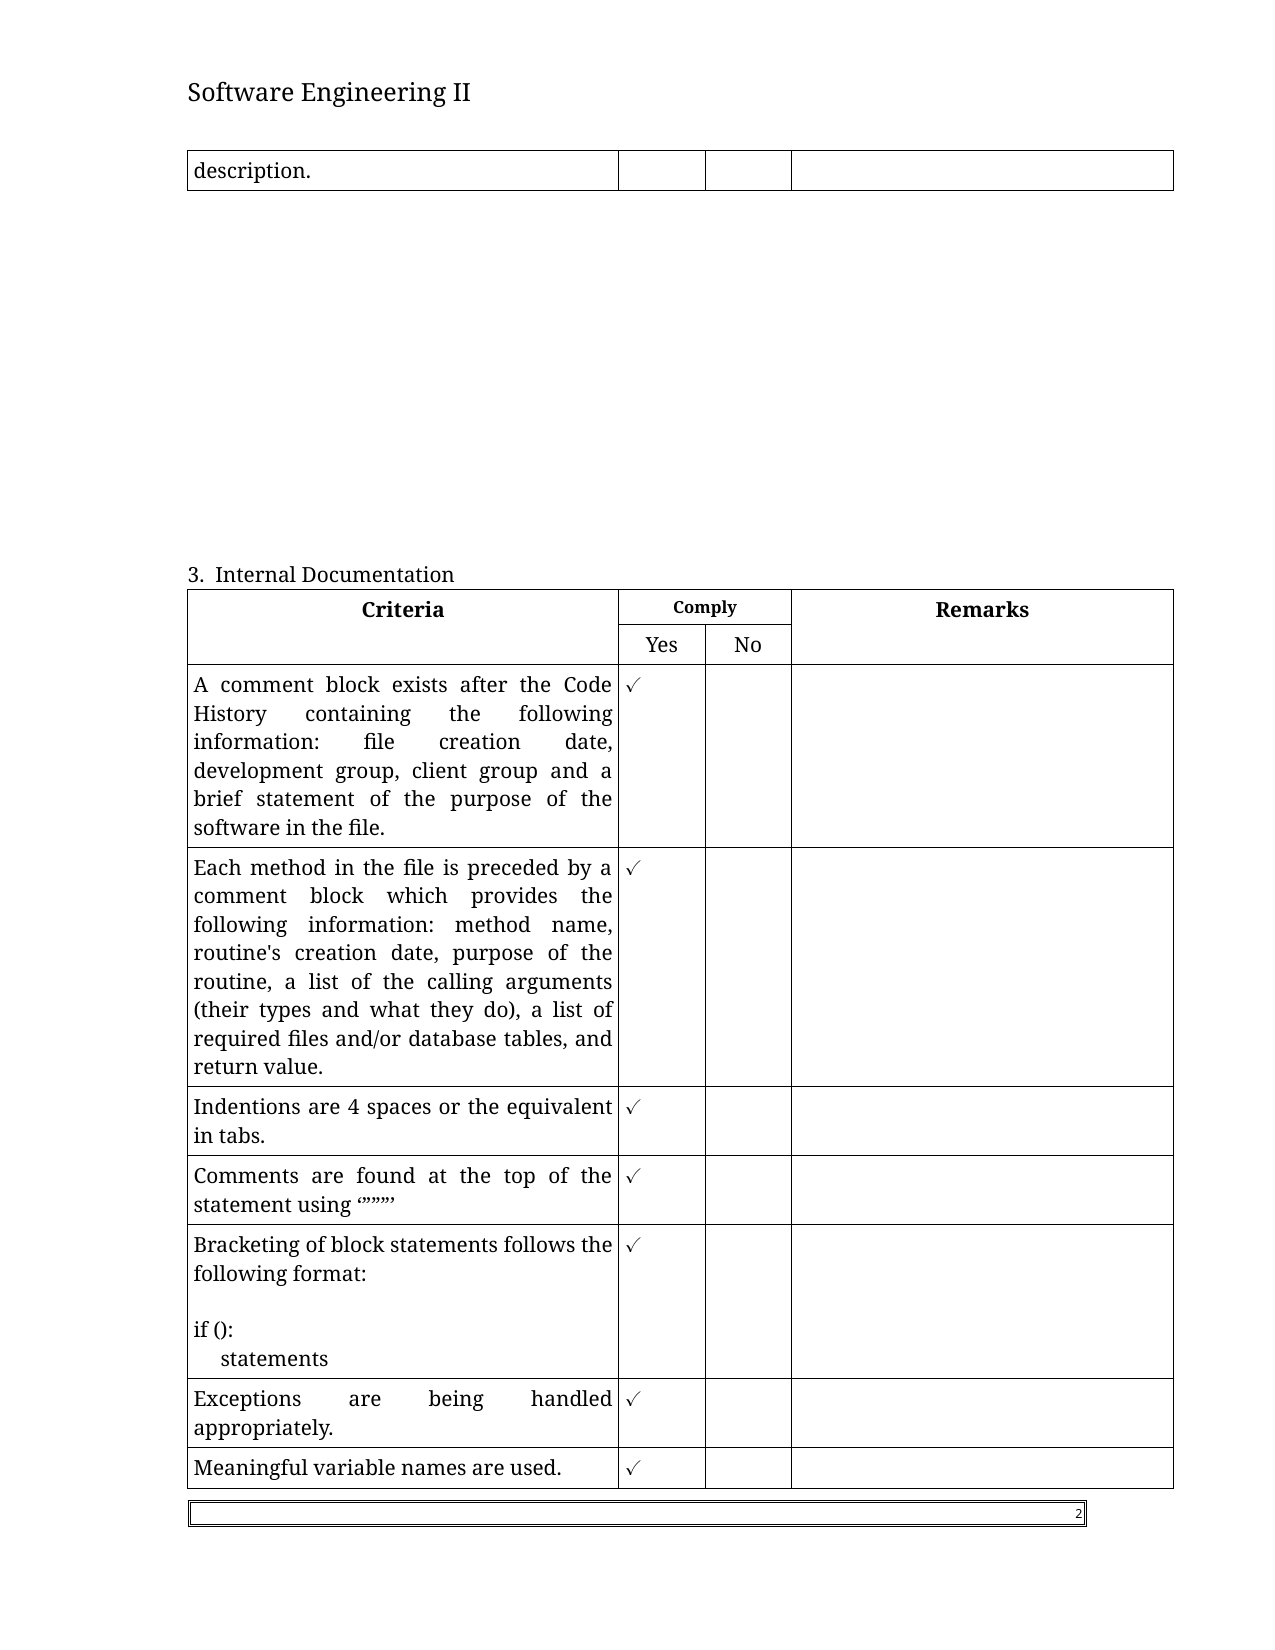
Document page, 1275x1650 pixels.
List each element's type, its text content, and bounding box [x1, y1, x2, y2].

table_cell [792, 1448, 1173, 1487]
table_cell [706, 665, 791, 847]
table_cell ✓ [619, 1225, 705, 1378]
text 3. Internal Documentation [187, 561, 1087, 589]
table_cell ✓ [619, 1087, 705, 1155]
table_cell ✓ [619, 1379, 705, 1447]
table_cell [792, 1379, 1173, 1447]
table_header Criteria [188, 590, 618, 664]
table_cell [706, 151, 791, 190]
table_header Remarks [792, 590, 1173, 664]
table_cell [706, 1225, 791, 1378]
table_cell [792, 1087, 1173, 1155]
table_cell ✓ [619, 1156, 705, 1224]
table_cell Each method in the file is preceded by a comment block which provides the following information: method name, routine's creation date, purpose of the routine, a list of the calling arguments (their types and what they do), a list of required files and/or database tables, and return value. [188, 848, 618, 1086]
table_cell Bracketing of block statements follows the following format: if (): statements [188, 1225, 618, 1378]
table_header Comply [619, 590, 791, 624]
table_cell Yes [619, 625, 705, 664]
table_cell [706, 1156, 791, 1224]
table_cell [706, 1087, 791, 1155]
table_cell [792, 151, 1173, 190]
table_cell Comments are found at the top of the statement using ‘”””’ [188, 1156, 618, 1224]
table_cell No [706, 625, 791, 664]
table_cell Meaningful variable names are used. [188, 1448, 618, 1487]
table_cell [792, 665, 1173, 847]
table_cell [792, 848, 1173, 1086]
table_cell ✓ [619, 1448, 705, 1487]
table_cell [706, 1448, 791, 1487]
table_cell [792, 1225, 1173, 1378]
table_cell [619, 151, 705, 190]
table_cell ✓ [619, 665, 705, 847]
table_cell Exceptions are being handled appropriately. [188, 1379, 618, 1447]
table_cell ✓ [619, 848, 705, 1086]
table_cell [706, 848, 791, 1086]
table_cell A comment block exists after the Code History containing the following information: file creation date, development group, client group and a brief statement of the purpose of the software in the file. [188, 665, 618, 847]
table_cell description. [188, 151, 618, 190]
table_cell [792, 1156, 1173, 1224]
table_cell [706, 1379, 791, 1447]
table_cell Indentions are 4 spaces or the equivalent in tabs. [188, 1087, 618, 1155]
